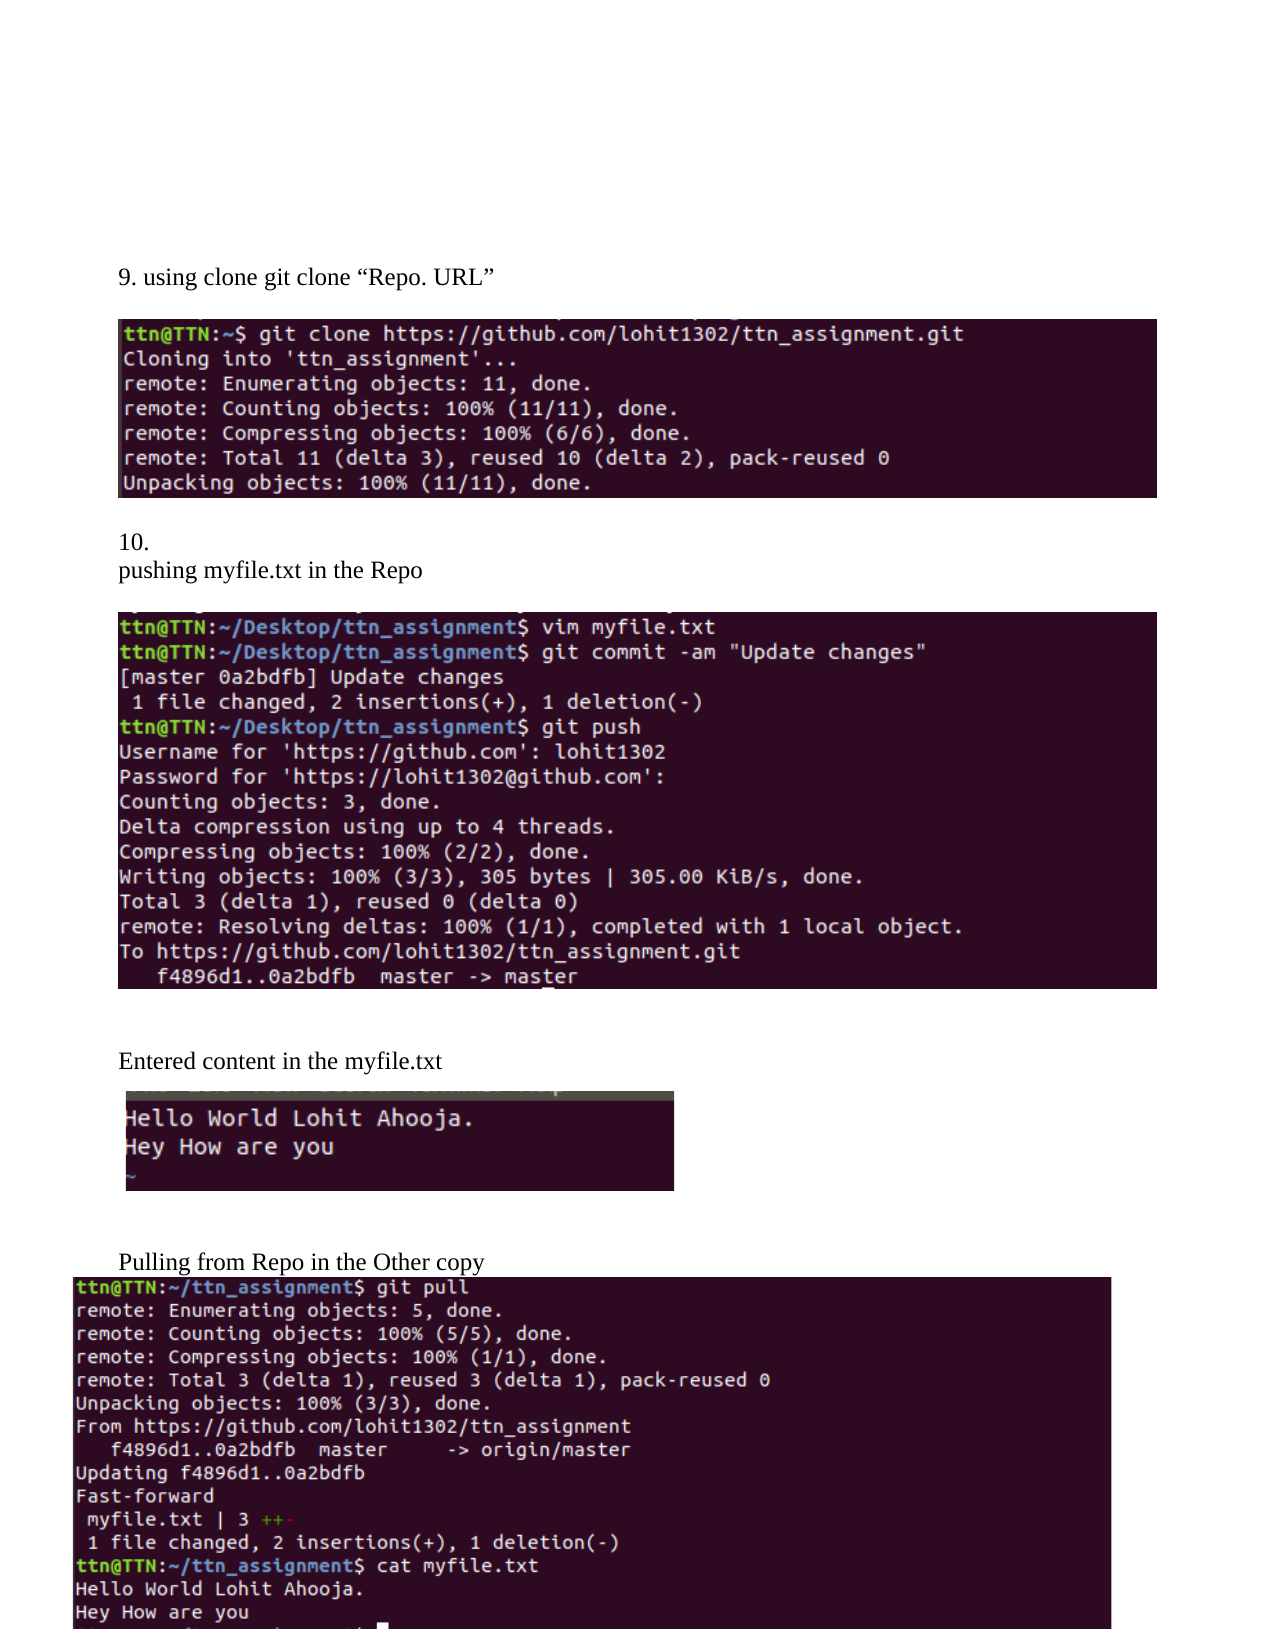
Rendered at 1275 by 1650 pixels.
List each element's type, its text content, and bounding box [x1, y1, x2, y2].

picture [118, 319, 1157, 498]
picture [72, 1277, 1112, 1629]
text 10. [118, 527, 1157, 555]
text 9. using clone git clone “Repo. URL” [118, 262, 1157, 291]
picture [118, 612, 1157, 989]
text Pulling from Repo in the Other copy [118, 1247, 1157, 1276]
text pushing myfile.txt in the Repo [118, 555, 1157, 584]
text Entered content in the myfile.txt [118, 1046, 1157, 1075]
picture [125, 1091, 675, 1191]
